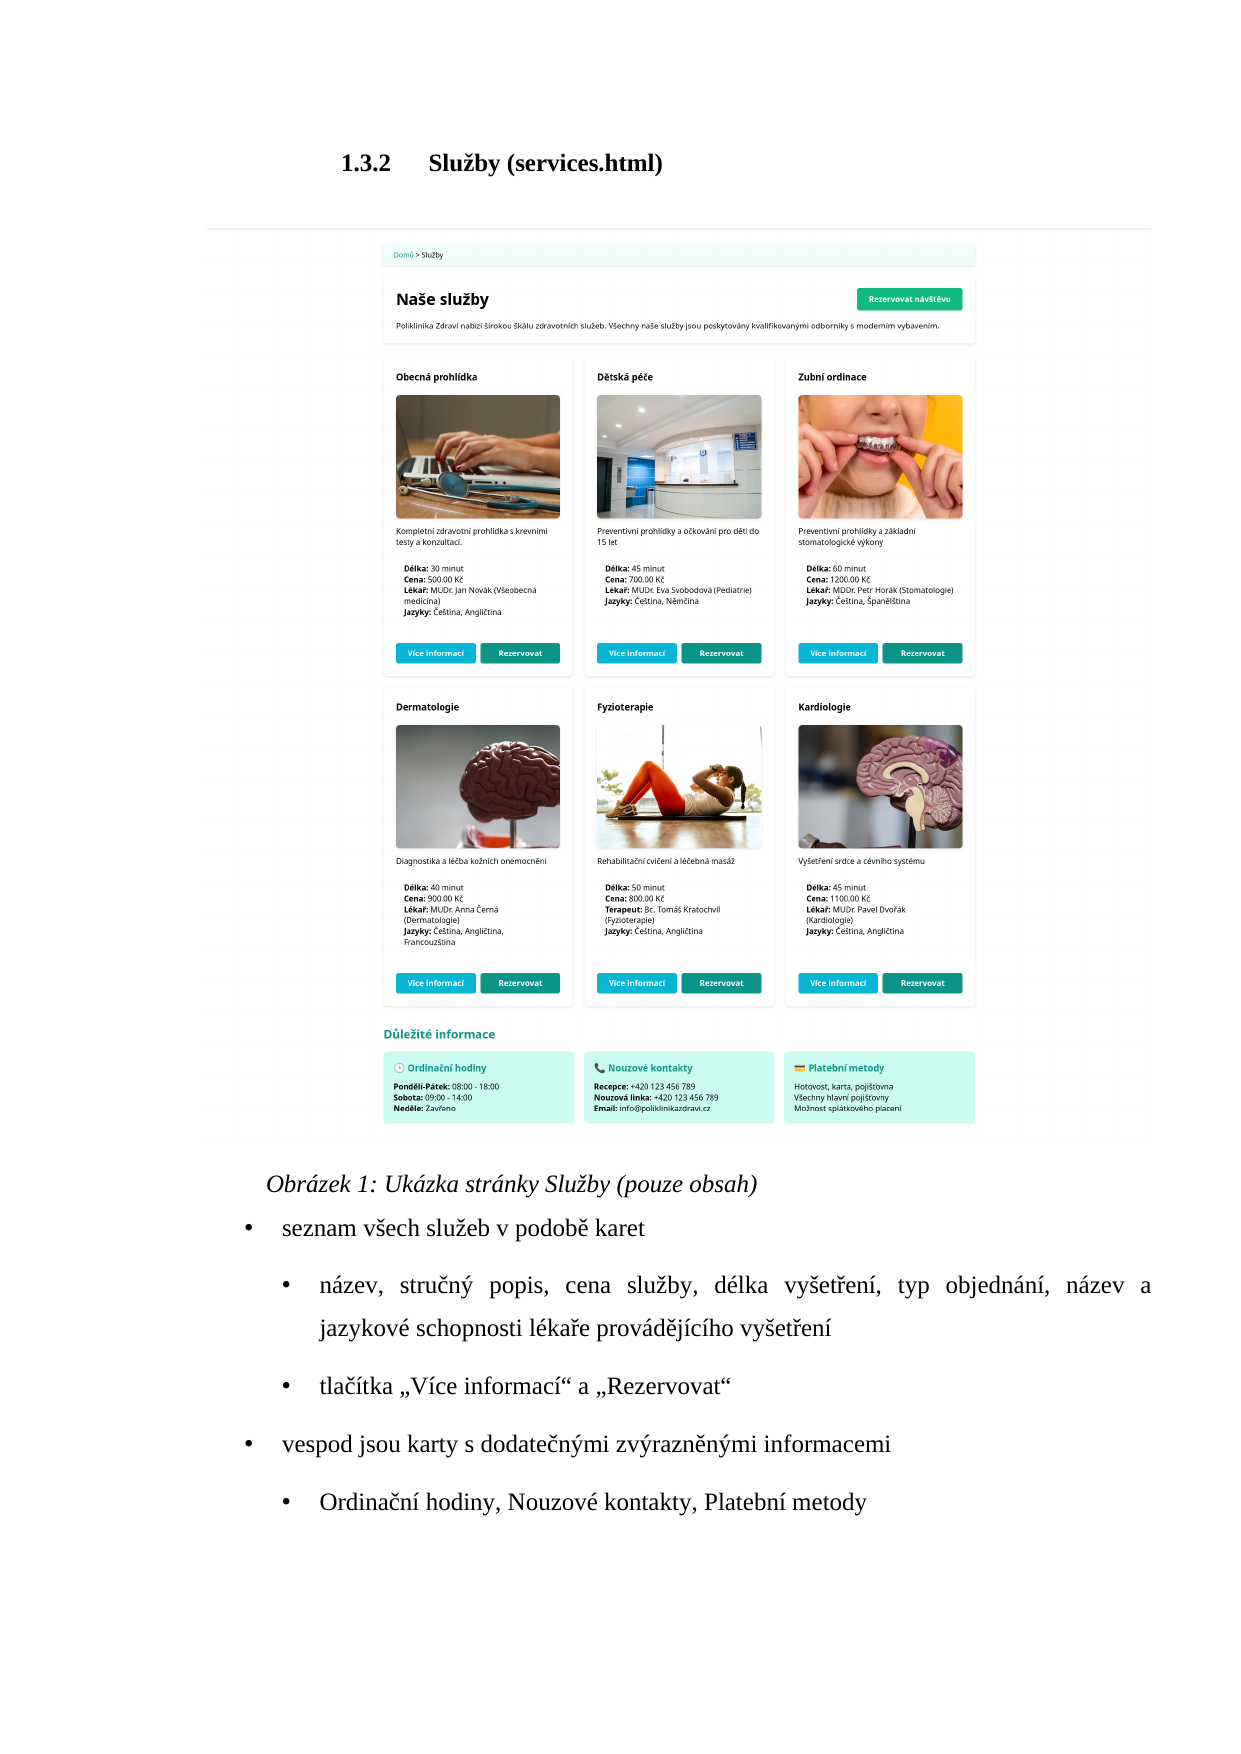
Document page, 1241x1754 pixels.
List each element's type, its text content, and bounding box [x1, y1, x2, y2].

picture [206, 228, 1152, 1143]
list tlačítka „Více informací“ a „Rezervovat“ [282, 1371, 1152, 1400]
list název, stručný popis, cena služby, délka vyšetření, typ objednání, název a jazykové schopnosti lékaře provádějícího vyšetření [282, 1270, 1152, 1342]
list vespod jsou karty s dodatečnými zvýrazněnými informacemi [244, 1429, 1152, 1458]
list Ordinační hodiny, Nouzové kontakty, Platební metody [282, 1487, 1152, 1515]
subtitle Služby (services.html) [282, 148, 1152, 176]
text Obrázek 1: Ukázka stránky Služby (pouze obsah) [207, 1143, 1152, 1198]
list seznam všech služeb v podobě karet [244, 1213, 1152, 1241]
